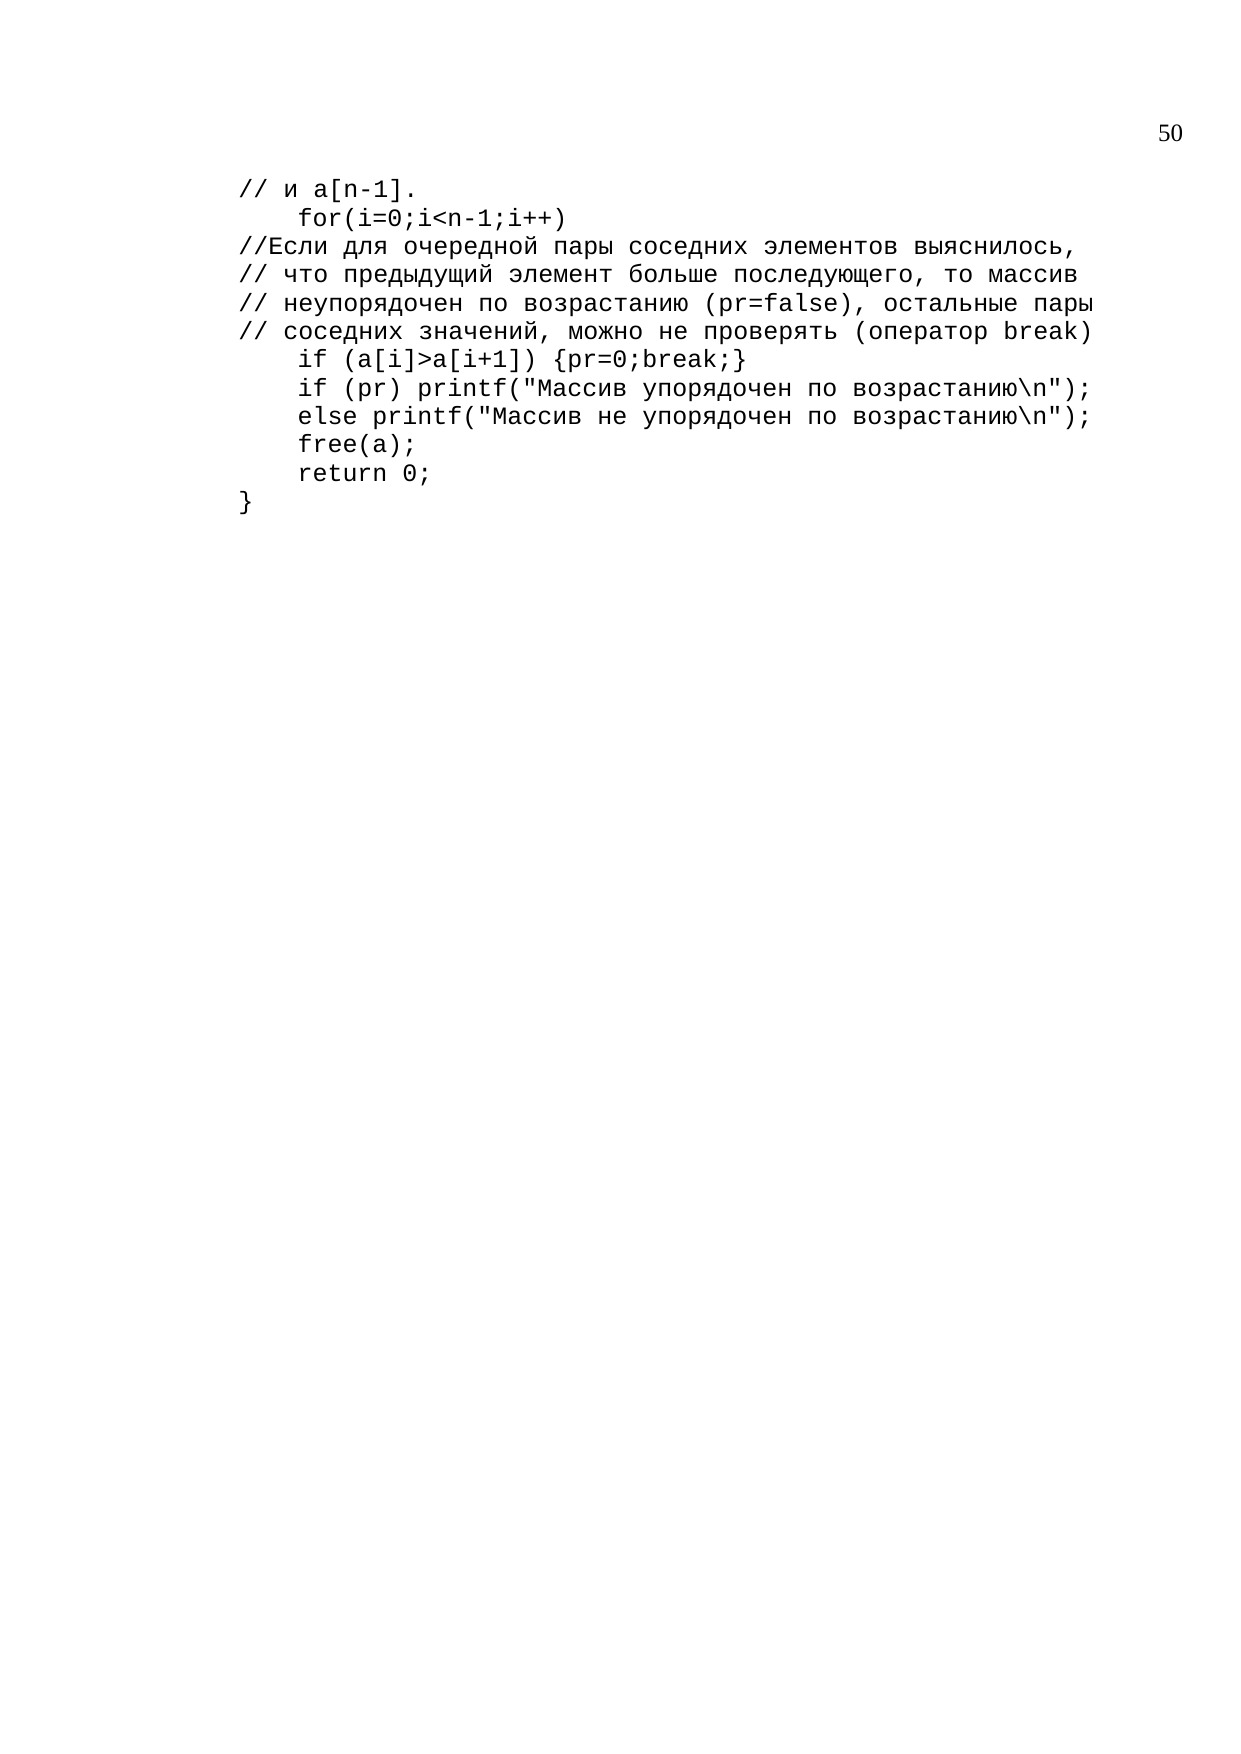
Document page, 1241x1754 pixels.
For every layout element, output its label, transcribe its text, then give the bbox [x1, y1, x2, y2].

text if (a[i]>a[i+1]) {pr=0;break;} [238, 347, 1121, 375]
text else printf("Массив не упорядочен по возрастанию\n"); [238, 404, 1121, 432]
text if (pr) printf("Массив упорядочен по возрастанию\n"); [238, 375, 1121, 404]
text } [238, 489, 1121, 517]
text // что предыдущий элемент больше последующего, то массив [238, 262, 1121, 290]
text //Если для очередной пары соседних элементов выяснилось, [238, 234, 1121, 262]
text for(i=0;i<n-1;i++) [238, 205, 1121, 234]
text // соседних значений, можно не проверять (оператор break) [238, 319, 1121, 347]
text // и a[n-1]. [238, 177, 1121, 205]
text // неупорядочен по возрастанию (pr=false), остальные пары [238, 290, 1121, 319]
text return 0; [238, 460, 1121, 489]
text free(a); [238, 432, 1121, 460]
